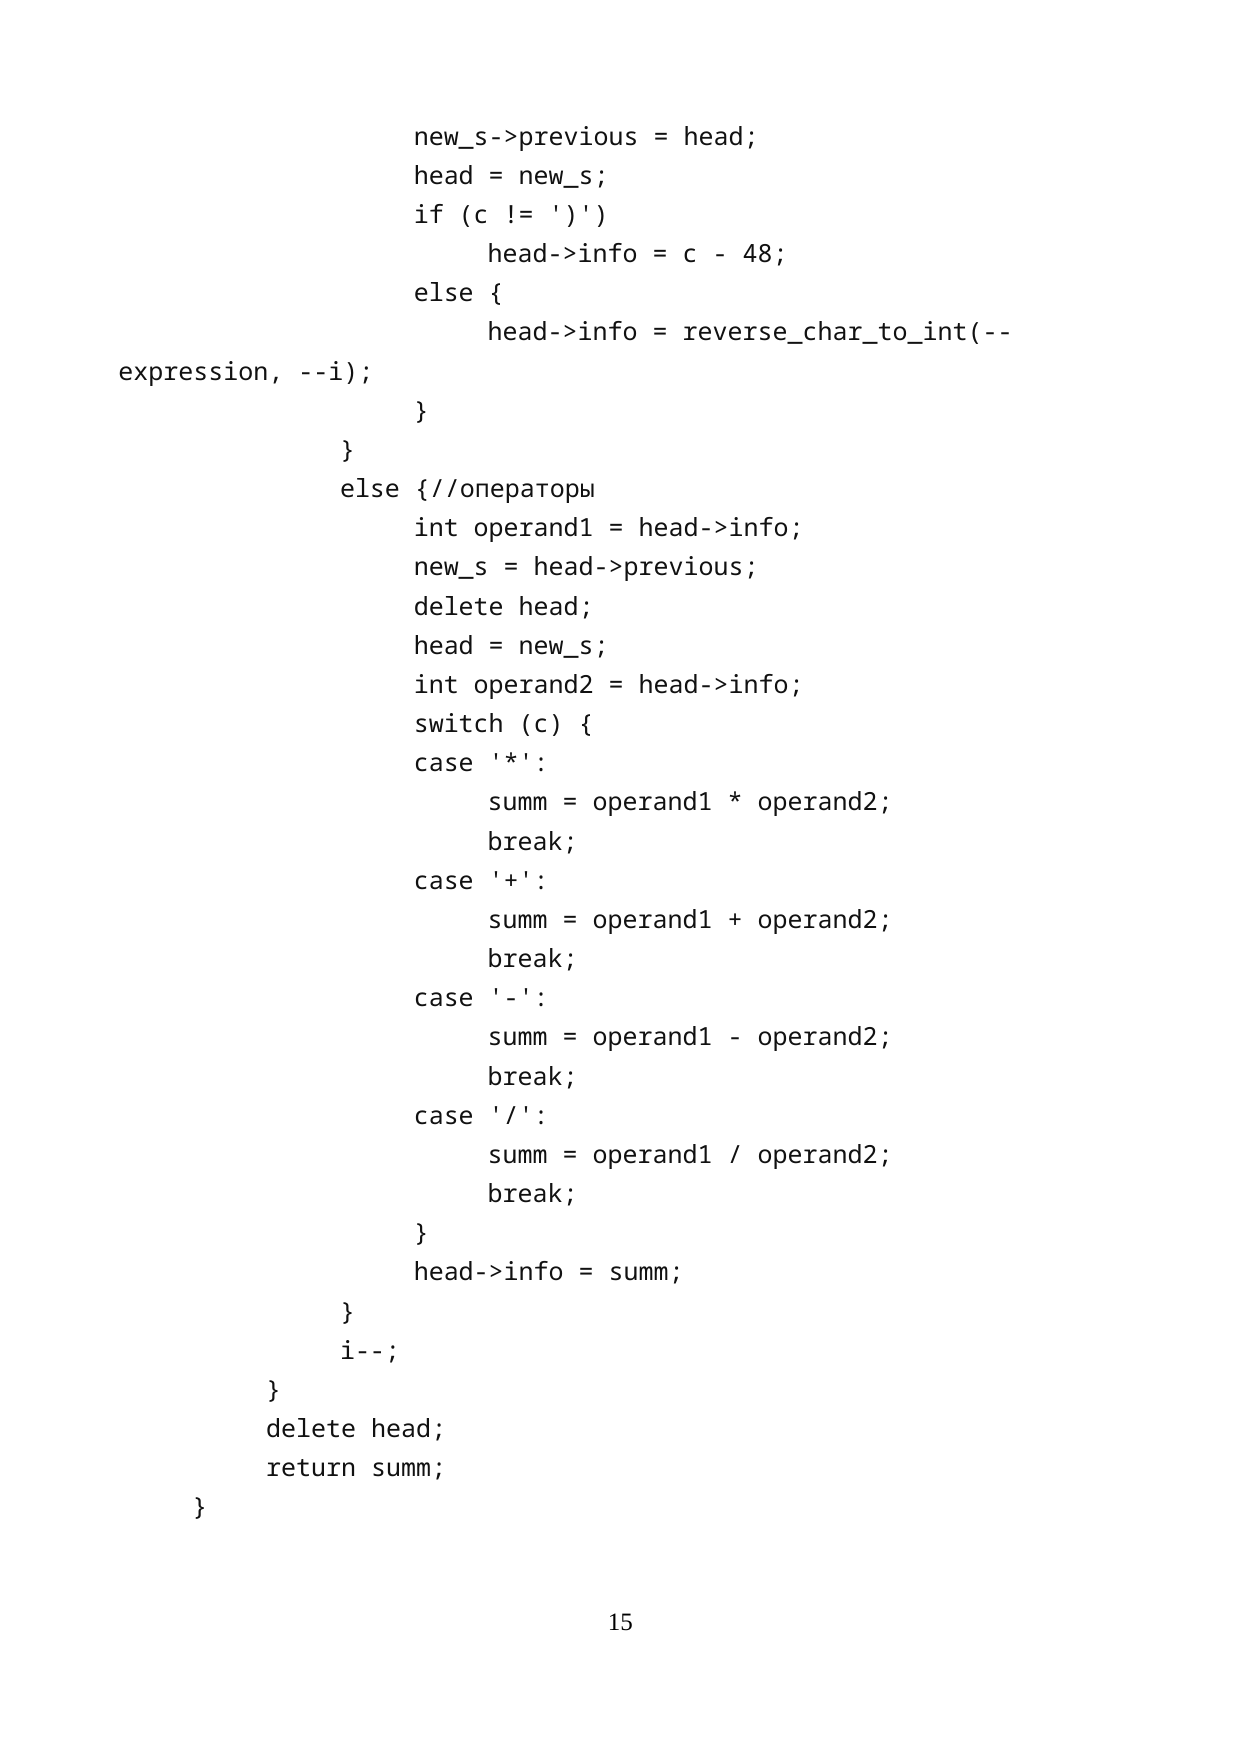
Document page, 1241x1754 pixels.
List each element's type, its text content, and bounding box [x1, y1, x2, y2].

text } [118, 1215, 1122, 1249]
text new_s = head->previous; [118, 549, 1122, 583]
text int operand2 = head->info; [118, 666, 1122, 701]
text head = new_s; [118, 627, 1122, 661]
text case '+': [118, 862, 1122, 896]
text break; [118, 823, 1122, 857]
text } [118, 431, 1122, 466]
text else {//операторы [118, 471, 1122, 505]
text return summ; [118, 1450, 1122, 1484]
text head = new_s; [118, 157, 1122, 191]
text summ = operand1 + operand2; [118, 901, 1122, 936]
text case '-': [118, 980, 1122, 1014]
text } [118, 1293, 1122, 1327]
text head->info = summ; [118, 1254, 1122, 1288]
text summ = operand1 * operand2; [118, 784, 1122, 818]
text break; [118, 1176, 1122, 1210]
text break; [118, 1058, 1122, 1092]
text delete head; [118, 588, 1122, 622]
text delete head; [118, 1411, 1122, 1445]
text if (c != ')') [118, 196, 1122, 231]
text case '*': [118, 745, 1122, 779]
text case '/': [118, 1097, 1122, 1131]
text } [118, 1371, 1122, 1406]
text summ = operand1 / operand2; [118, 1136, 1122, 1171]
text i--; [118, 1332, 1122, 1366]
text } [118, 392, 1122, 426]
text else { [118, 275, 1122, 309]
text summ = operand1 - operand2; [118, 1019, 1122, 1053]
text int operand1 = head->info; [118, 510, 1122, 544]
text break; [118, 941, 1122, 975]
text head->info = reverse_char_to_int(--expression, --i); [118, 314, 1122, 387]
text new_s->previous = head; [118, 118, 1122, 152]
text head->info = c - 48; [118, 236, 1122, 270]
text } [118, 1489, 1122, 1523]
text switch (c) { [118, 706, 1122, 740]
